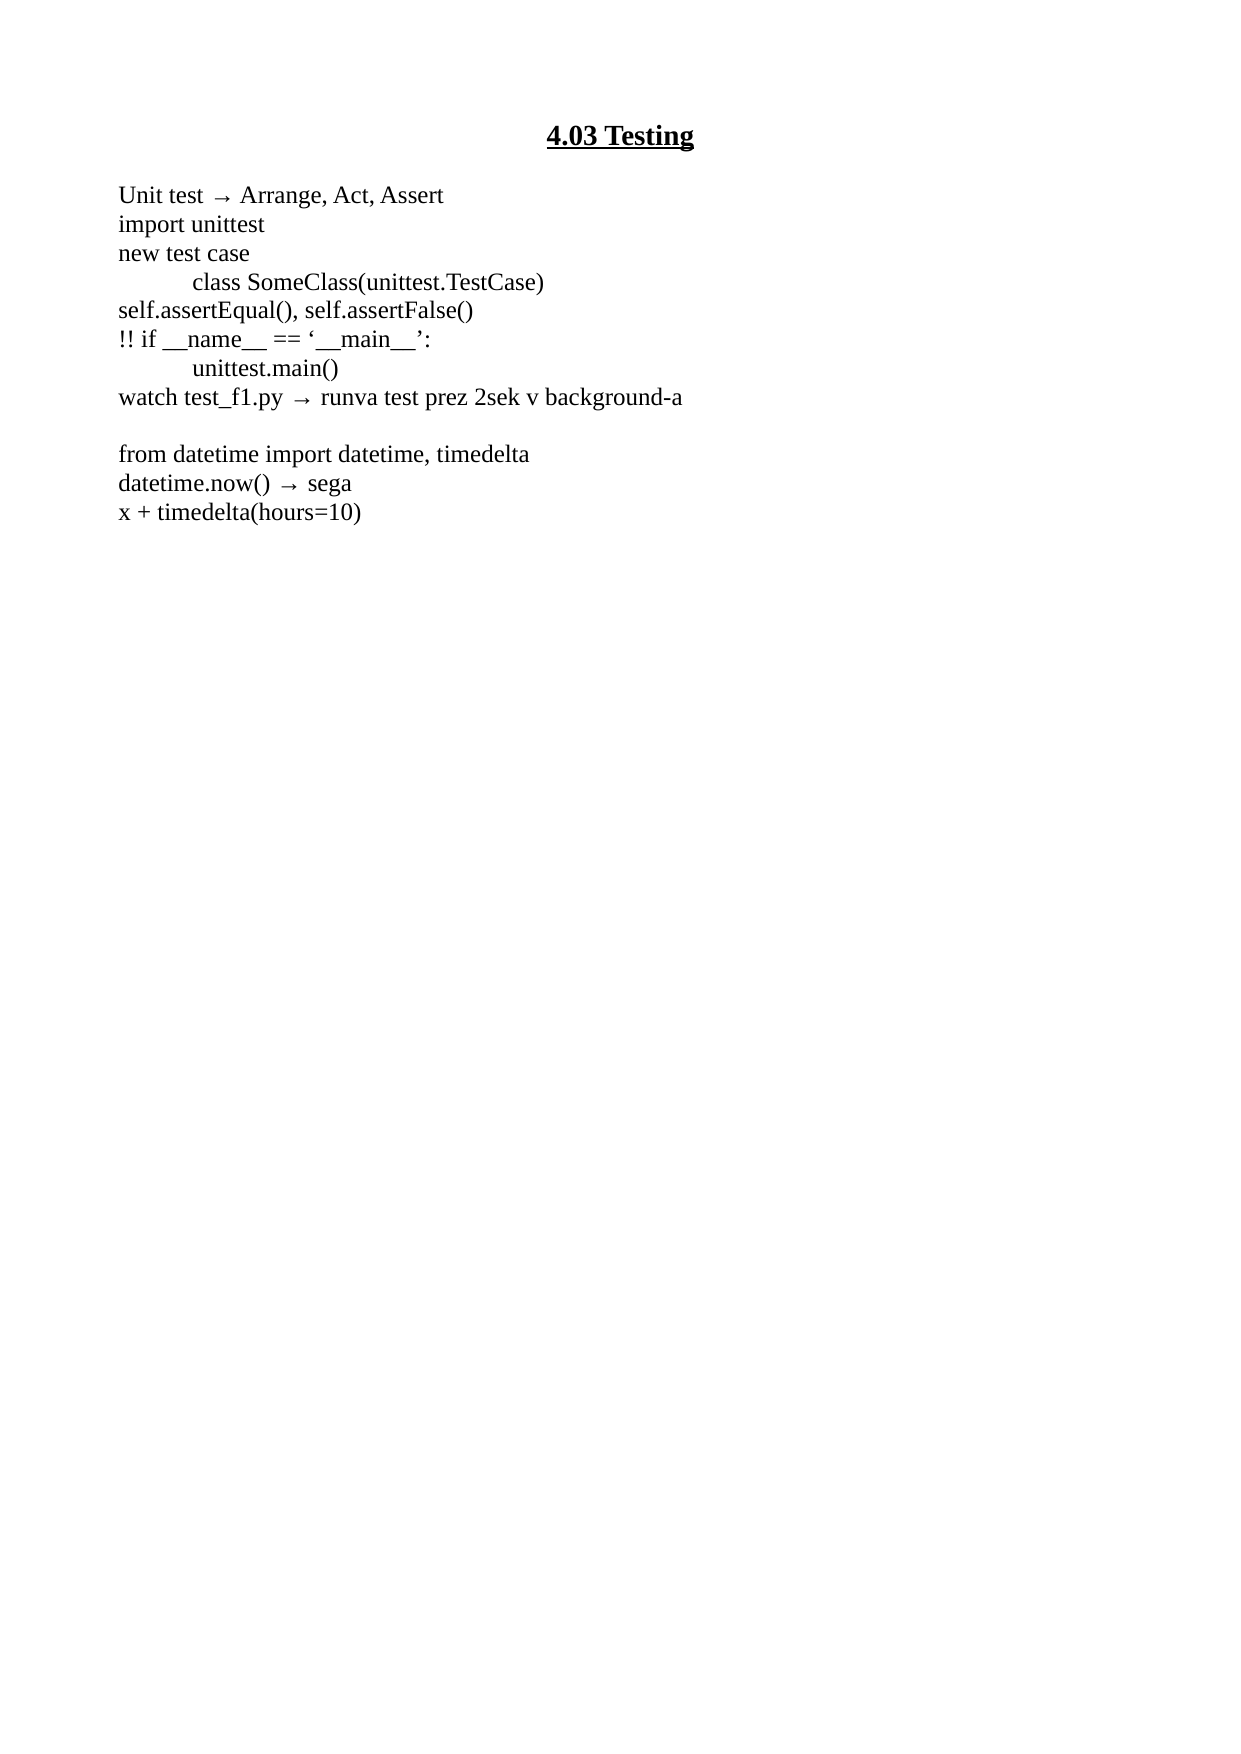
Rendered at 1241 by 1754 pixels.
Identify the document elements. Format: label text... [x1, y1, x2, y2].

text !! if __name__ == ‘__main__’: [118, 324, 1122, 353]
text import unittest [118, 209, 1122, 238]
text datetime.now() → sega [118, 468, 1122, 497]
text new test case class SomeClass(unittest.TestCase) [118, 238, 1122, 295]
text unittest.main() [118, 353, 1122, 382]
text x + timedelta(hours=10) [118, 497, 1122, 525]
text self.assertEqual(), self.assertFalse() [118, 295, 1122, 324]
text from datetime import datetime, timedelta [118, 439, 1122, 468]
text watch test_f1.py → runva test prez 2sek v background-a [118, 382, 1122, 410]
text Unit test → Arrange, Act, Assert [118, 180, 1122, 209]
text 4.03 Testing [118, 118, 1122, 152]
